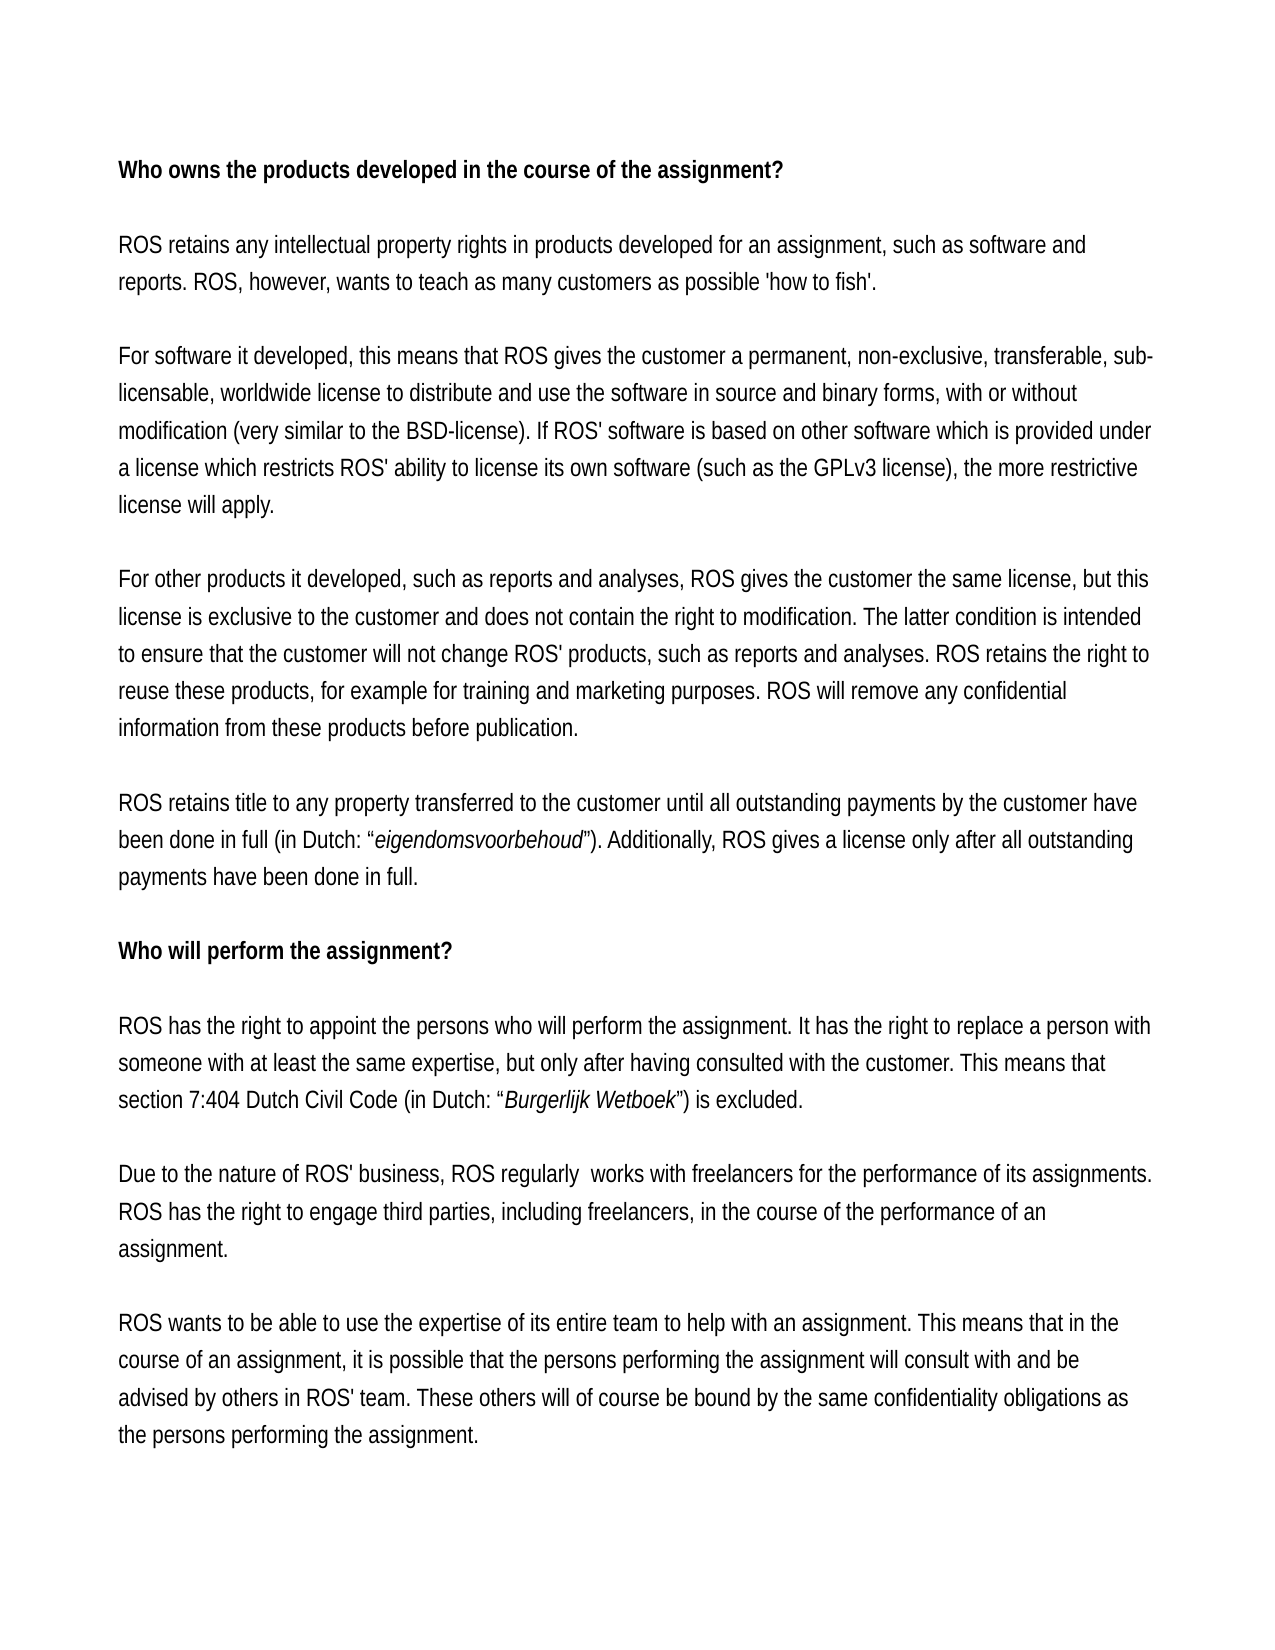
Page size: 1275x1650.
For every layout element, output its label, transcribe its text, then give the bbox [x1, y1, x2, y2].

text ROS retains title to any property transferred to the customer until all outstanding payments by the customer have been done in full (in Dutch: “eigendomsvoorbehoud”). Additionally, ROS gives a license only after all outstanding payments have been done in full. [118, 787, 1157, 891]
text Who will perform the assignment? [118, 936, 1157, 965]
text For software it developed, this means that ROS gives the customer a permanent, non-exclusive, transferable, sub-licensable, worldwide license to distribute and use the software in source and binary forms, with or without modification (very similar to the BSD-license). If ROS' software is based on other software which is provided under a license which restricts ROS' ability to license its own software (such as the GPLv3 license), the more restrictive license will apply. [118, 341, 1157, 519]
text Due to the nature of ROS' business, ROS regularly works with freelancers for the performance of its assignments. ROS has the right to engage third parties, including freelancers, in the course of the performance of an assignment. [118, 1159, 1157, 1262]
text ROS wants to be able to use the expertise of its entire team to help with an assignment. This means that in the course of an assignment, it is possible that the persons performing the assignment will consult with and be advised by others in ROS' team. These others will of course be bound by the same confidentiality obligations as the persons performing the assignment. [118, 1308, 1157, 1448]
text For other products it developed, such as reports and analyses, ROS gives the customer the same license, but this license is exclusive to the customer and does not contain the right to modification. The latter condition is intended to ensure that the customer will not change ROS' products, such as reports and analyses. ROS retains the right to reuse these products, for example for training and marketing purposes. ROS will remove any confidential information from these products before publication. [118, 564, 1157, 742]
text ROS retains any intellectual property rights in products developed for an assignment, such as software and reports. ROS, however, wants to teach as many customers as possible 'how to fish'. [118, 230, 1157, 296]
text Who owns the products developed in the course of the assignment? [118, 155, 1157, 184]
text ROS has the right to appoint the persons who will perform the assignment. It has the right to replace a person with someone with at least the same expertise, but only after having consulted with the customer. This means that section 7:404 Dutch Civil Code (in Dutch: “Burgerlijk Wetboek”) is excluded. [118, 1011, 1157, 1114]
